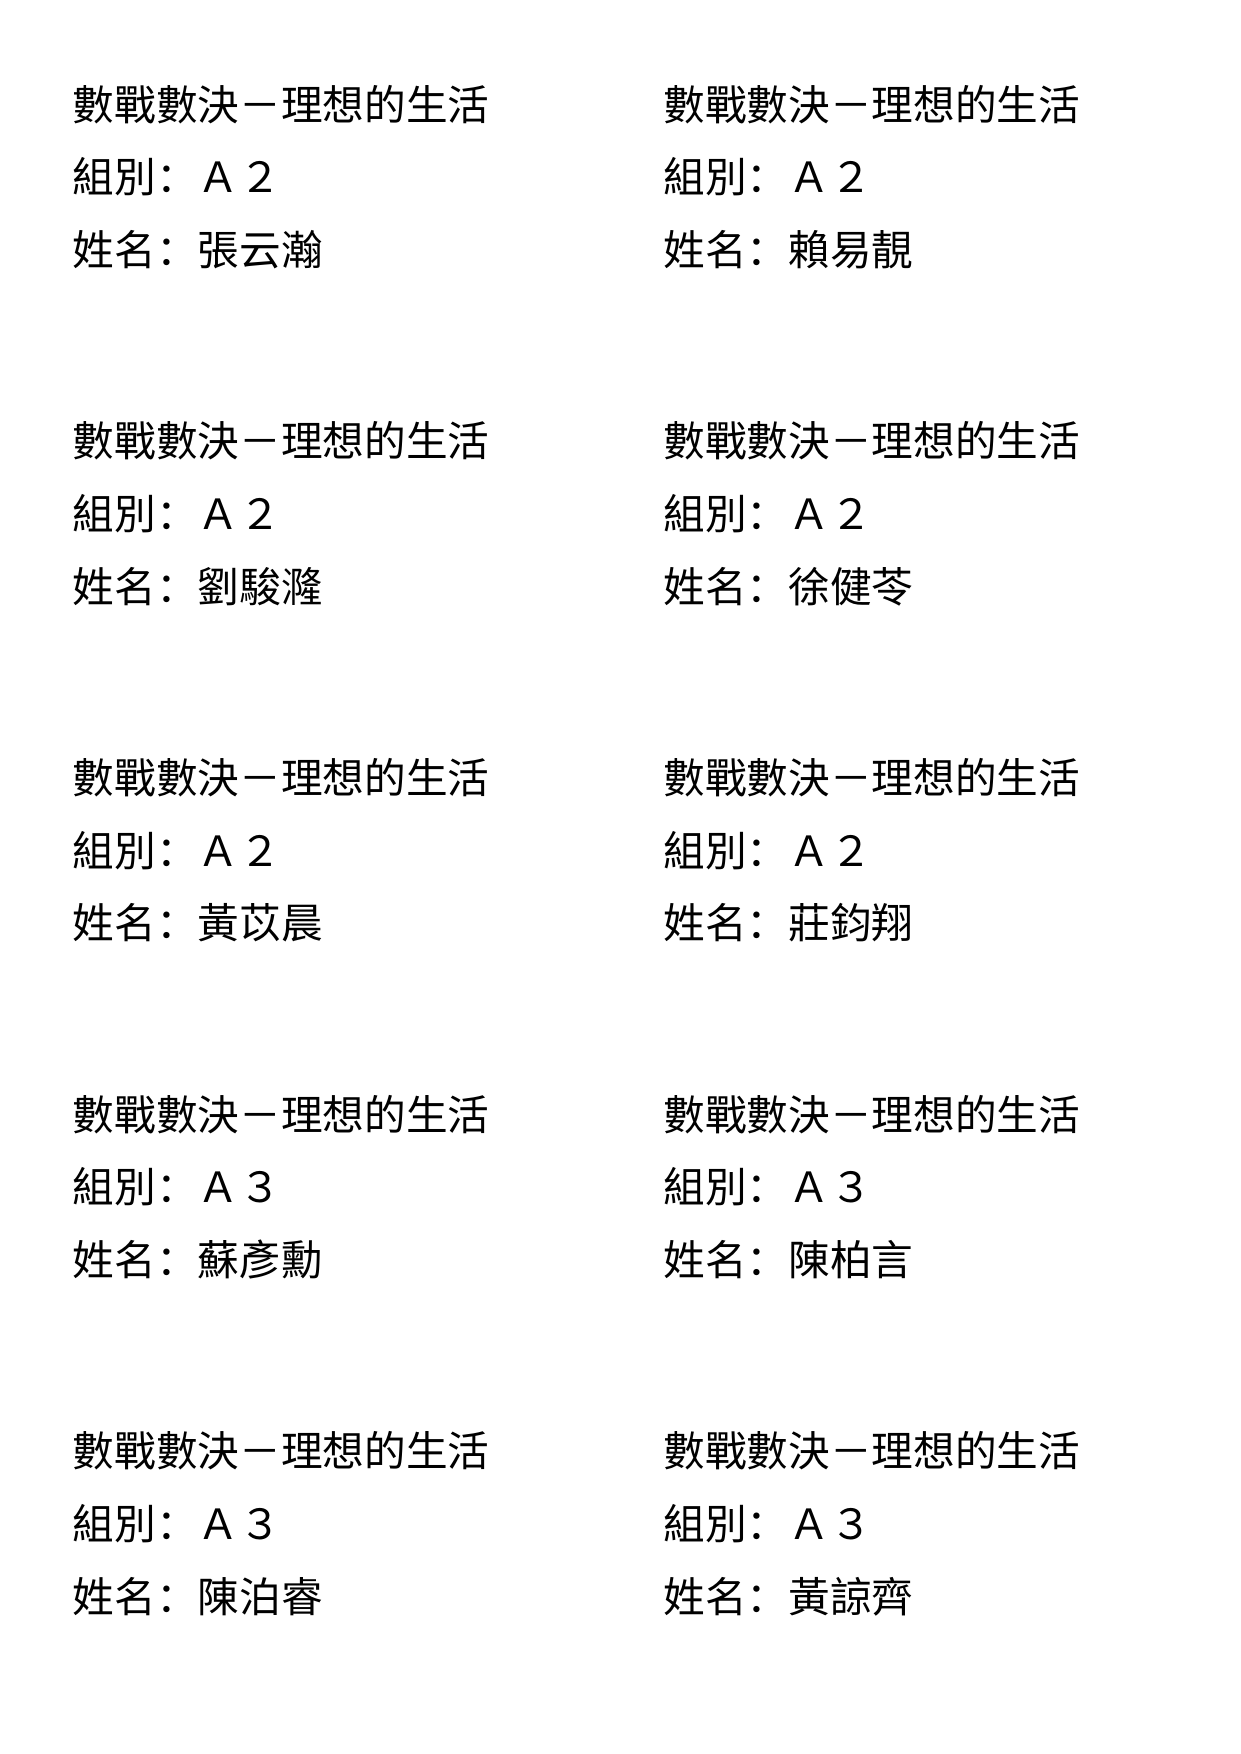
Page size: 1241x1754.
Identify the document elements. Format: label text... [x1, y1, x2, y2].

table_cell 數戰數決－理想的生活 組別：Ａ２ 姓名：黃苡晨 [30, 673, 620, 1010]
table_cell 數戰數決－理想的生活 組別：Ａ３ 姓名：黃諒齊 [620, 1347, 1211, 1683]
table_cell 數戰數決－理想的生活 組別：Ａ３ 姓名：蘇彥勳 [30, 1010, 620, 1347]
table_cell 數戰數決－理想的生活 組別：Ａ３ 姓名：陳泊睿 [30, 1347, 620, 1683]
table_cell 數戰數決－理想的生活 組別：Ａ３ 姓名：陳柏言 [620, 1010, 1211, 1347]
table_cell 數戰數決－理想的生活 組別：Ａ２ 姓名：張云瀚 [30, 0, 620, 337]
table_cell 數戰數決－理想的生活 組別：Ａ２ 姓名：劉駿漋 [30, 337, 620, 673]
table_cell 數戰數決－理想的生活 組別：Ａ２ 姓名：徐健苓 [620, 337, 1211, 673]
table_cell 數戰數決－理想的生活 組別：Ａ２ 姓名：賴易靚 [620, 0, 1211, 337]
table_cell 數戰數決－理想的生活 組別：Ａ２ 姓名：莊鈞翔 [620, 673, 1211, 1010]
